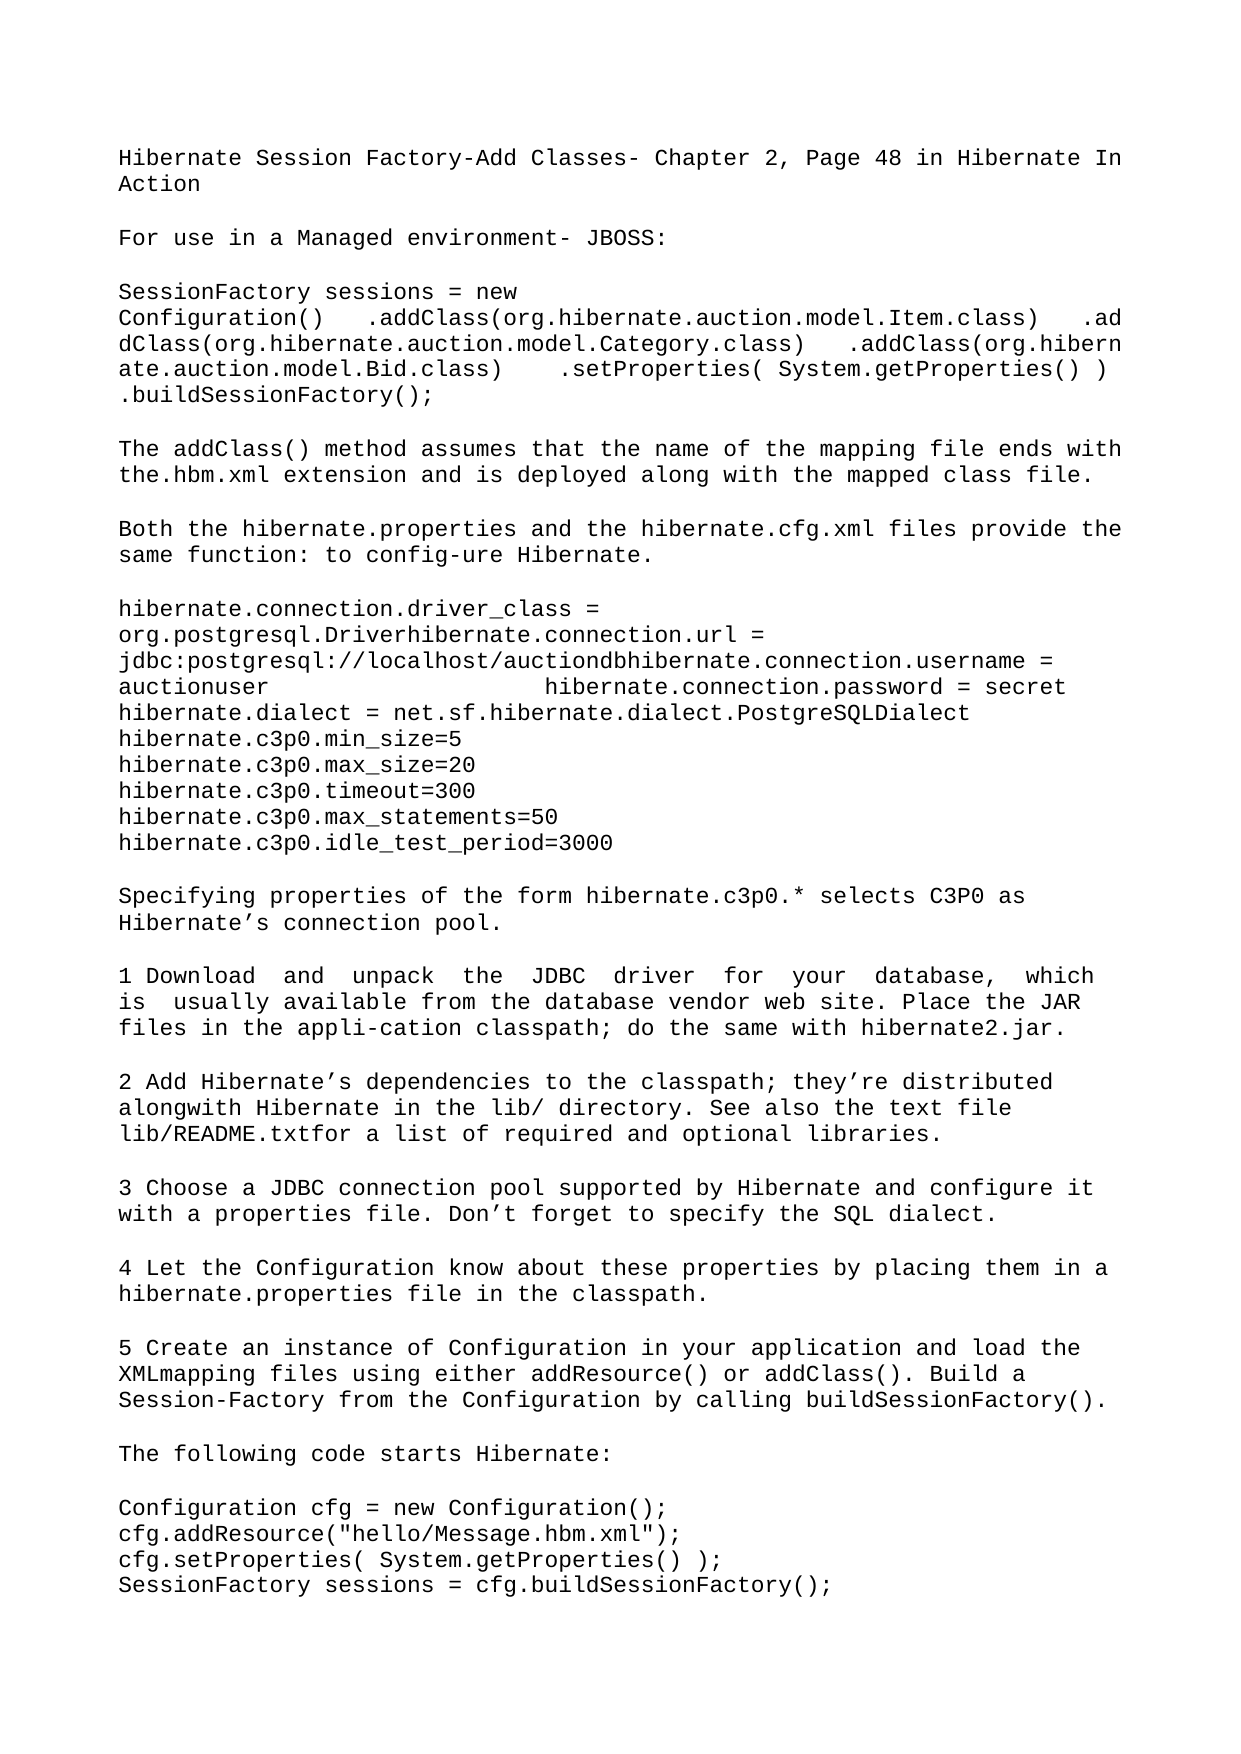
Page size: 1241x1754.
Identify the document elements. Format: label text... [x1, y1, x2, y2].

text For use in a Managed environment- JBOSS: [118, 226, 1122, 252]
text The addClass() method assumes that the name of the mapping file ends with the.hbm.xml extension and is deployed along with the mapped class file. [118, 438, 1122, 489]
text Configuration cfg = new Configuration(); cfg.addResource("hello/Message.hbm.xml"); cfg.setProperties( System.getProperties() ); [118, 1496, 1122, 1574]
text hibernate.connection.driver_class = org.postgresql.Driverhibernate.connection.url = jdbc:postgresql://localhost/auctiondbhibernate.connection.username = auctionuser hibernate.connection.password = secret hibernate.dialect = net.sf.hibernate.dialect.PostgreSQLDialect hibernate.c3p0.min_size=5 hibernate.c3p0.max_size=20 hibernate.c3p0.timeout=300 hibernate.c3p0.max_statements=50 hibernate.c3p0.idle_test_period=3000 [118, 597, 1122, 857]
text The following code starts Hibernate: [118, 1442, 1122, 1468]
text SessionFactory sessions = new Configuration() .addClass(org.hibernate.auction.model.Item.class) .addClass(org.hibernate.auction.model.Category.class) .addClass(org.hibernate.auction.model.Bid.class) .setProperties( System.getProperties() ) .buildSessionFactory(); [118, 280, 1122, 410]
text 1 Download and unpack the JDBC driver for your database, which is usually available from the database vendor web site. Place the JAR files in the appli-cation classpath; do the same with hibernate2.jar. [118, 965, 1122, 1043]
text 3 Choose a JDBC connection pool supported by Hibernate and configure it with a properties file. Don’t forget to specify the SQL dialect. [118, 1176, 1122, 1228]
text 5 Create an instance of Configuration in your application and load the XMLmapping files using either addResource() or addClass(). Build a Session-Factory from the Configuration by calling buildSessionFactory(). [118, 1336, 1122, 1414]
text Hibernate Session Factory-Add Classes- Chapter 2, Page 48 in Hibernate In Action [118, 146, 1122, 198]
text Specifying properties of the form hibernate.c3p0.* selects C3P0 as Hibernate’s connection pool. [118, 885, 1122, 937]
text 4 Let the Configuration know about these properties by placing them in a hibernate.properties file in the classpath. [118, 1256, 1122, 1308]
text SessionFactory sessions = cfg.buildSessionFactory(); [118, 1574, 1122, 1600]
text 2 Add Hibernate’s dependencies to the classpath; they’re distributed alongwith Hibernate in the lib/ directory. See also the text file lib/README.txtfor a list of required and optional libraries. [118, 1071, 1122, 1148]
text Both the hibernate.properties and the hibernate.cfg.xml files provide the same function: to config-ure Hibernate. [118, 518, 1122, 569]
